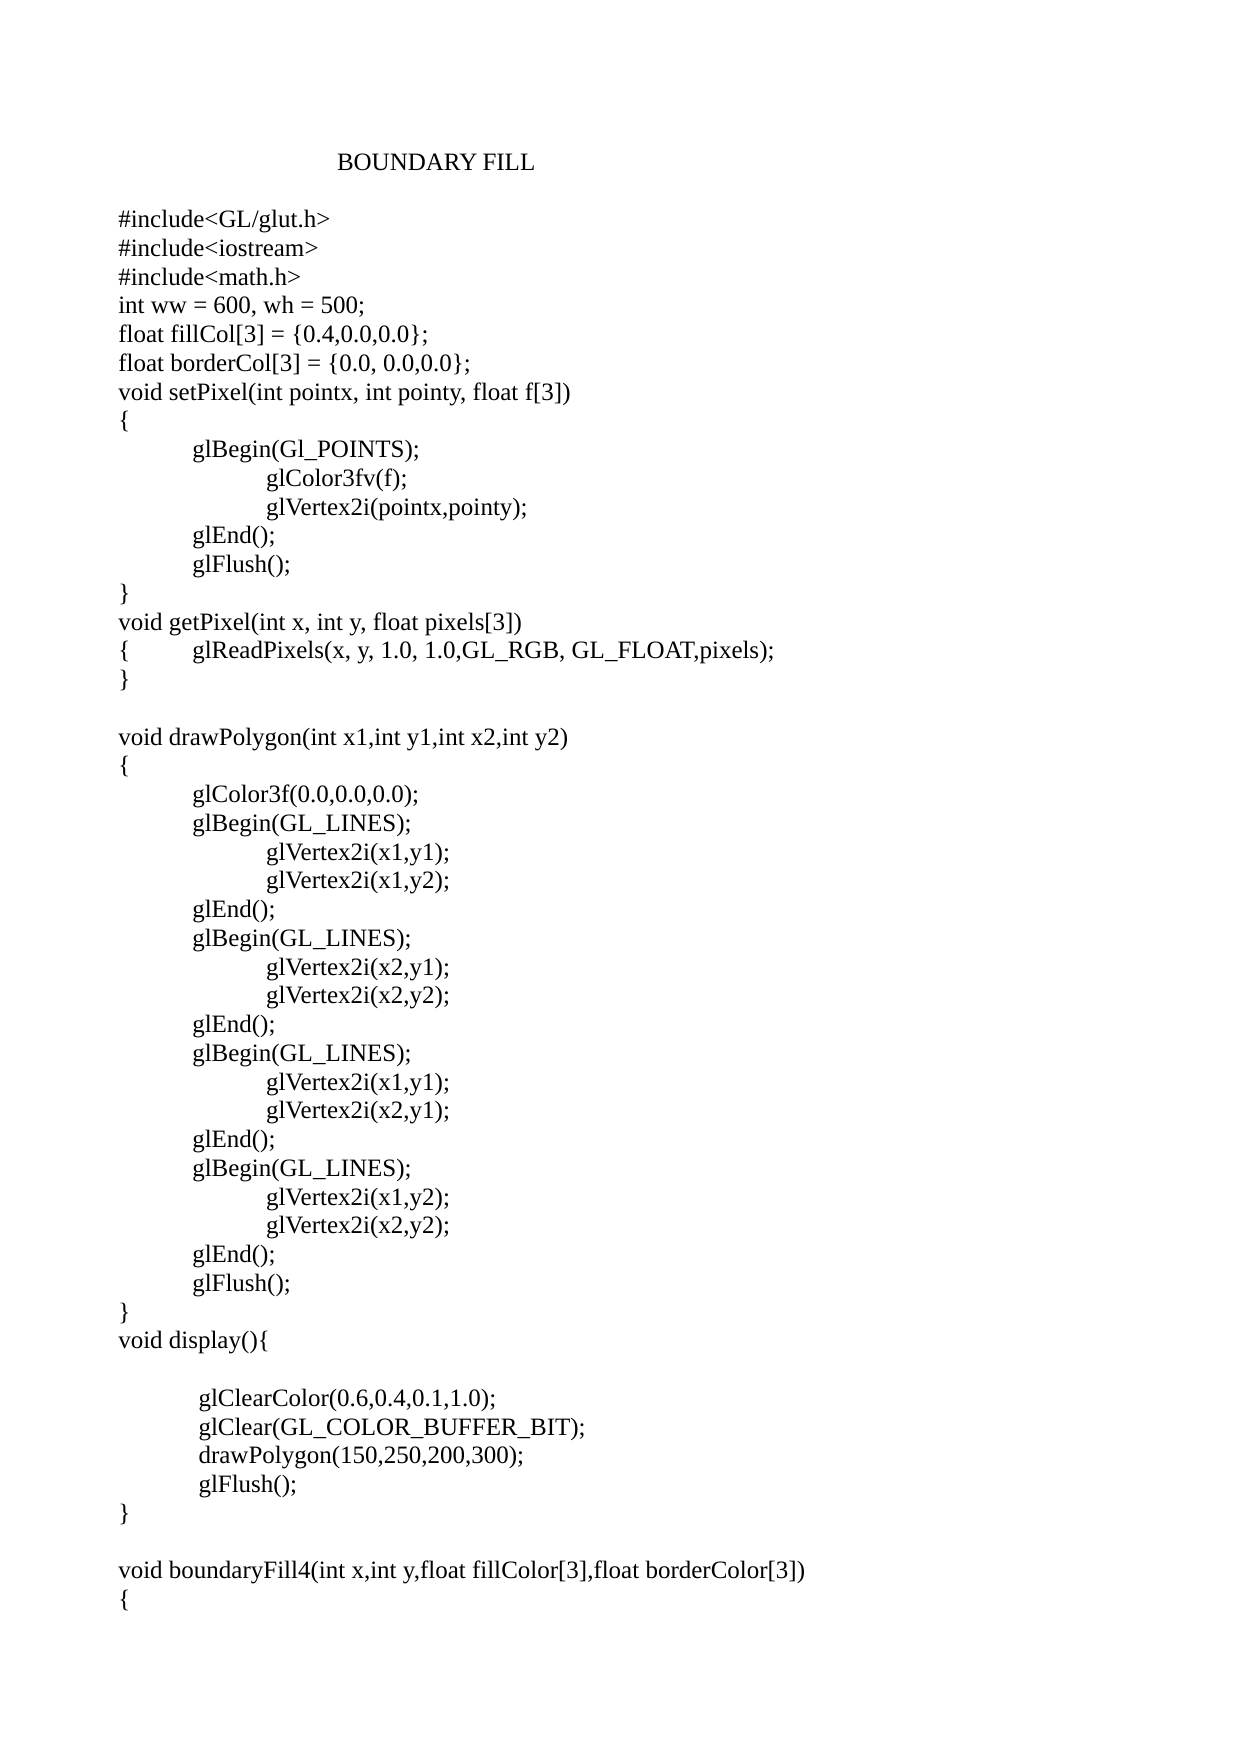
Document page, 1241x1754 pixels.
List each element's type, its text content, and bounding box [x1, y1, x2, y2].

text { [118, 406, 1122, 434]
text float fillCol[3] = {0.4,0.0,0.0}; [118, 319, 1122, 348]
text float borderCol[3] = {0.0, 0.0,0.0}; [118, 348, 1122, 377]
text glEnd(); [118, 521, 1122, 549]
text glClearColor(0.6,0.4,0.1,1.0); [118, 1383, 1122, 1412]
text { [118, 751, 1122, 779]
text glColor3fv(f); [118, 463, 1122, 492]
text glVertex2i(x2,y1); [118, 952, 1122, 981]
text void setPixel(int pointx, int pointy, float f[3]) [118, 377, 1122, 406]
text } [118, 1297, 1122, 1326]
text glClear(GL_COLOR_BUFFER_BIT); [118, 1412, 1122, 1441]
text glBegin(GL_LINES); [118, 1038, 1122, 1067]
text { [118, 1584, 1122, 1613]
text int ww = 600, wh = 500; [118, 291, 1122, 319]
text glEnd(); [118, 894, 1122, 923]
text drawPolygon(150,250,200,300); [118, 1441, 1122, 1469]
text glVertex2i(x1,y2); [118, 866, 1122, 894]
text glBegin(GL_LINES); [118, 923, 1122, 952]
text glVertex2i(x2,y1); [118, 1096, 1122, 1124]
text #include<math.h> [118, 262, 1122, 291]
text glEnd(); [118, 1124, 1122, 1153]
text glBegin(GL_LINES); [118, 808, 1122, 837]
text glBegin(Gl_POINTS); [118, 434, 1122, 463]
text #include<iostream> [118, 233, 1122, 262]
text #include<GL/glut.h> [118, 204, 1122, 233]
text void display(){ [118, 1326, 1122, 1354]
text glVertex2i(x1,y1); [118, 1067, 1122, 1096]
text glVertex2i(x2,y2); [118, 1211, 1122, 1239]
text glColor3f(0.0,0.0,0.0); [118, 779, 1122, 808]
text glVertex2i(pointx,pointy); [118, 492, 1122, 521]
text glFlush(); [118, 1268, 1122, 1297]
text void boundaryFill4(int x,int y,float fillColor[3],float borderColor[3]) [118, 1556, 1122, 1584]
text { glReadPixels(x, y, 1.0, 1.0,GL_RGB, GL_FLOAT,pixels); [118, 636, 1122, 664]
text void getPixel(int x, int y, float pixels[3]) [118, 607, 1122, 636]
text glVertex2i(x1,y1); [118, 837, 1122, 866]
text glVertex2i(x1,y2); [118, 1182, 1122, 1211]
text } [118, 1498, 1122, 1527]
text } [118, 664, 1122, 693]
text } [118, 578, 1122, 607]
text glVertex2i(x2,y2); [118, 981, 1122, 1009]
text glEnd(); [118, 1239, 1122, 1268]
text glFlush(); [118, 549, 1122, 578]
text glFlush(); [118, 1469, 1122, 1498]
text glEnd(); [118, 1009, 1122, 1038]
text glBegin(GL_LINES); [118, 1153, 1122, 1182]
text void drawPolygon(int x1,int y1,int x2,int y2) [118, 722, 1122, 751]
text BOUNDARY FILL [118, 147, 1122, 176]
